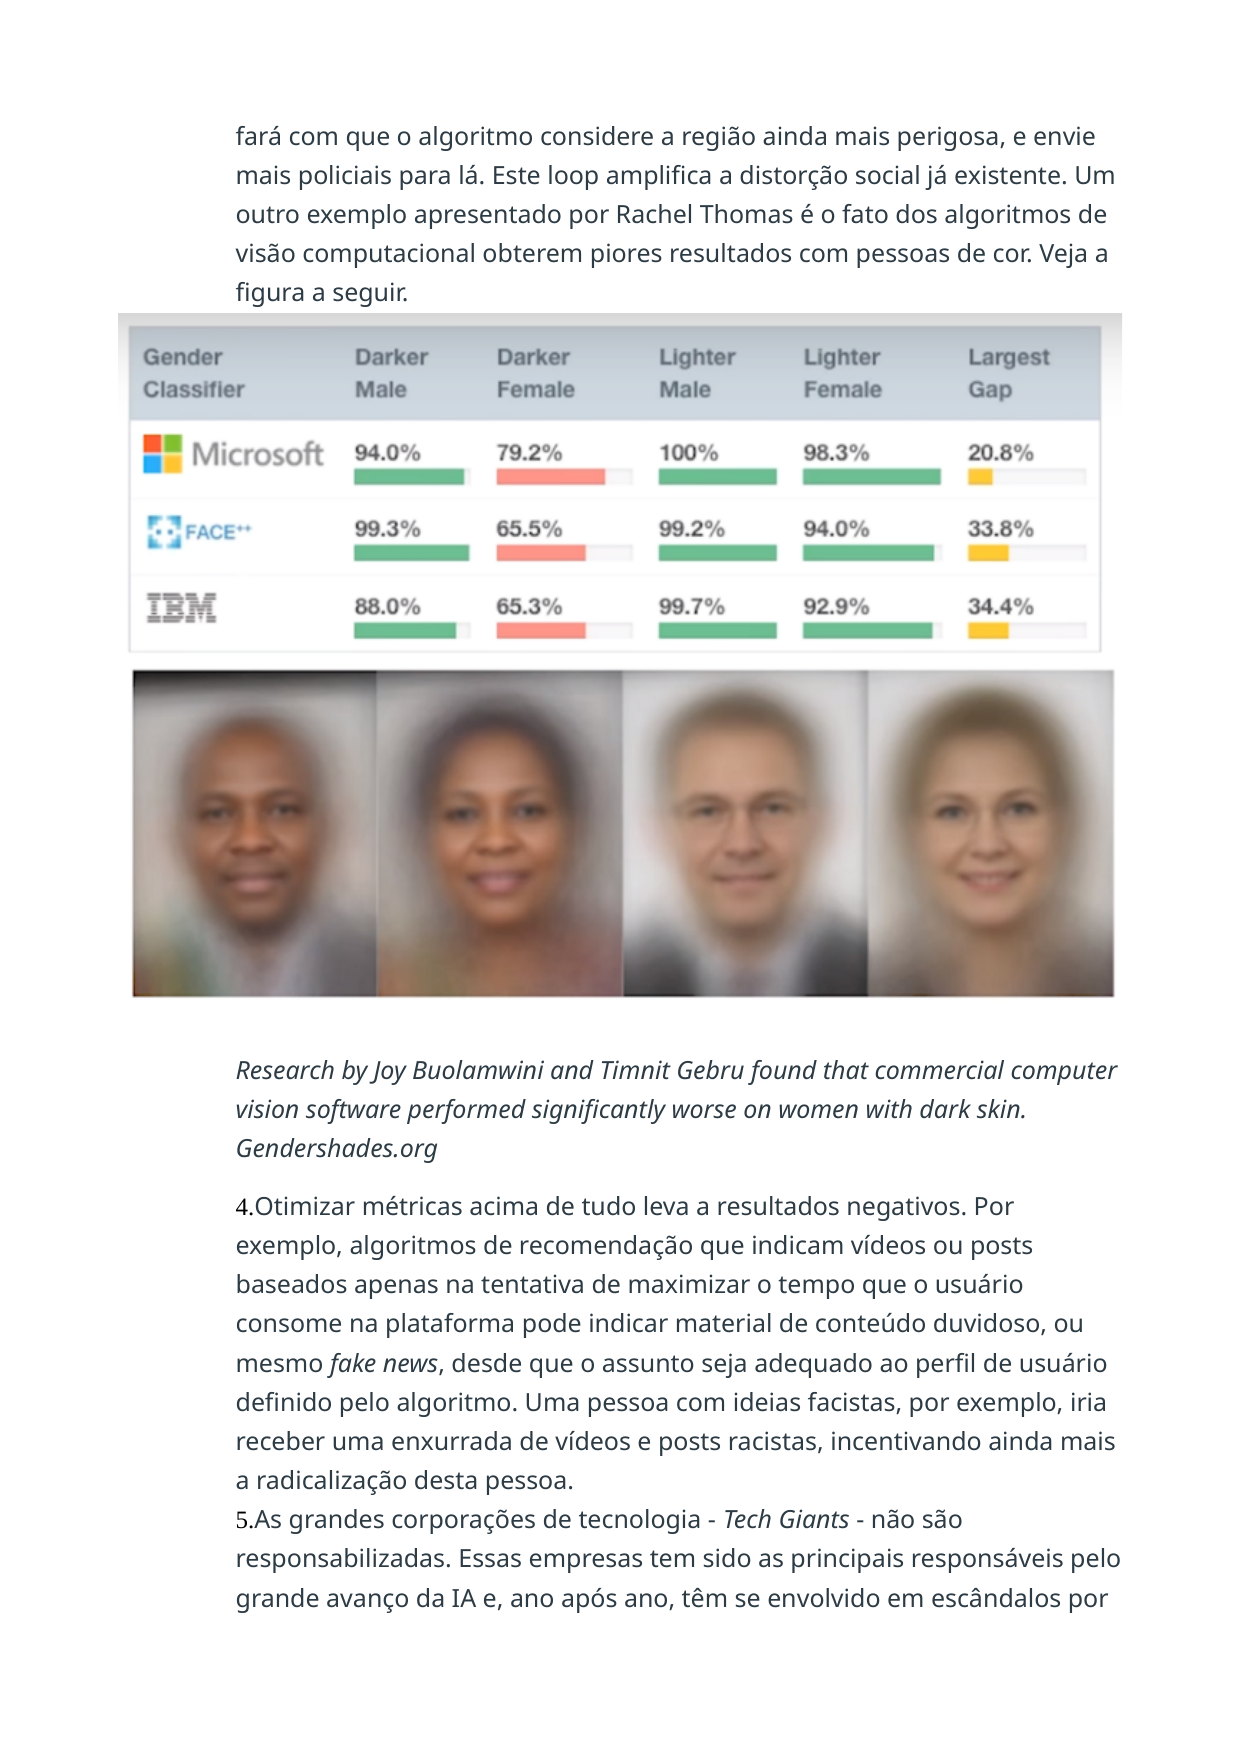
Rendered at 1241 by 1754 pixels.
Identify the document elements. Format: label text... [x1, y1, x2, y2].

list Otimizar métricas acima de tudo leva a resultados negativos. Por exemplo, algoritmos de recomendação que indicam vídeos ou posts baseados apenas na tentativa de maximizar o tempo que o usuário consome na plataforma pode indicar material de conteúdo duvidoso, ou mesmo fake news, desde que o assunto seja adequado ao perfil de usuário definido pelo algoritmo. Uma pessoa com ideias facistas, por exemplo, iria receber uma enxurrada de vídeos e posts racistas, incentivando ainda mais a radicalização desta pessoa. [118, 1188, 1122, 1497]
list As grandes corporações de tecnologia - Tech Giants - não são responsabilizadas. Essas empresas tem sido as principais responsáveis pelo grande avanço da IA e, ano após ano, têm se envolvido em escândalos por [118, 1502, 1122, 1614]
picture [118, 313, 1123, 1008]
list Research by Joy Buolamwini and Timnit Gebru found that commercial computer vision software performed significantly worse on women with dark skin. Gendershades.org [118, 1008, 1122, 1165]
list fará com que o algoritmo considere a região ainda mais perigosa, e envie mais policiais para lá. Este loop amplifica a distorção social já existente. Um outro exemplo apresentado por Rachel Thomas é o fato dos algoritmos de visão computacional obterem piores resultados com pessoas de cor. Veja a figura a seguir. [118, 118, 1122, 309]
